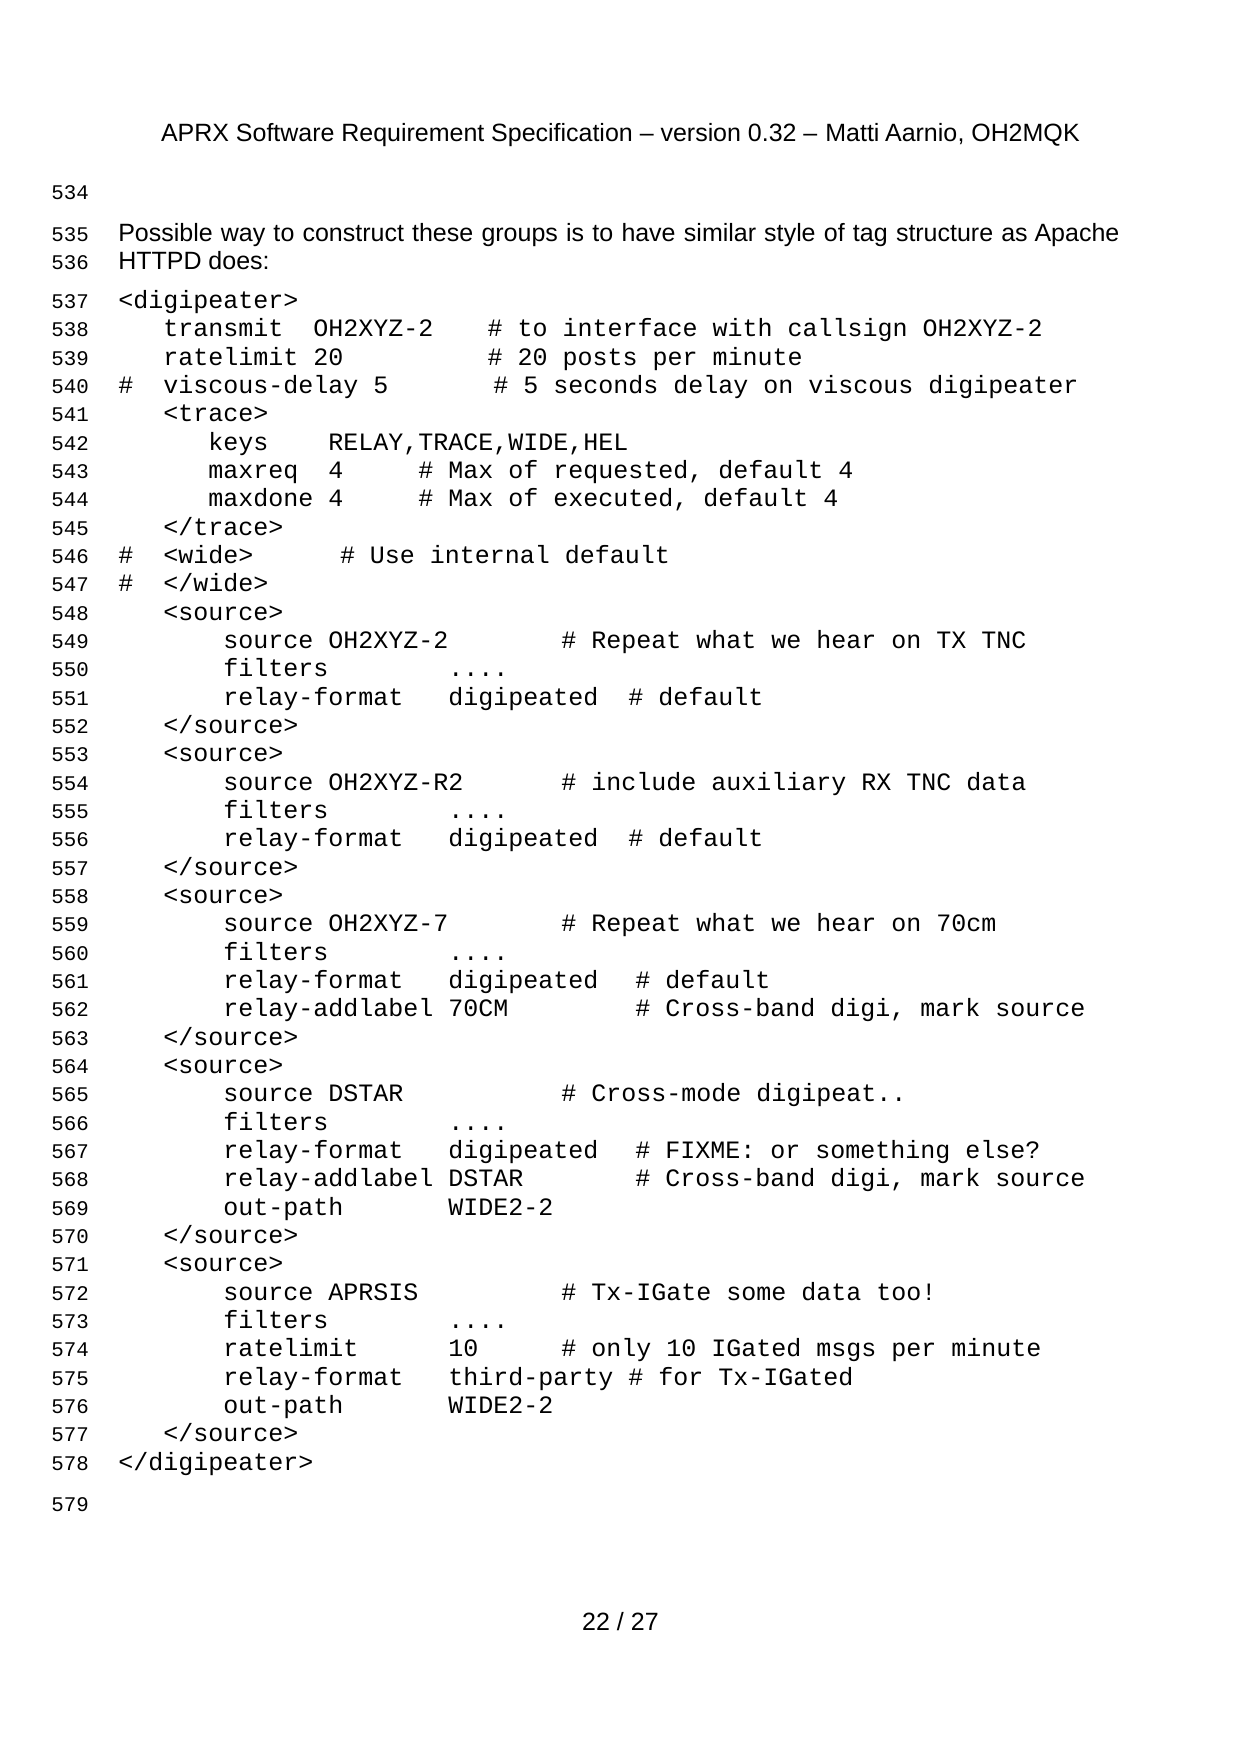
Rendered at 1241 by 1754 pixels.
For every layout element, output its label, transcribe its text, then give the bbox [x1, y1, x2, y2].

text Possible way to construct these groups is to have similar style of tag structure as Apache HTTPD does: [118, 218, 1122, 275]
text <digipeater> transmit OH2XYZ-2 # to interface with callsign OH2XYZ-2 ratelimit 20 # 20 posts per minute # viscous-delay 5 # 5 seconds delay on viscous digipeater <trace> keys RELAY,TRACE,WIDE,HEL maxreq 4 # Max of requested, default 4 maxdone 4 # Max of executed, default 4 </trace> # <wide> # Use internal default # </wide> <source> source OH2XYZ-2 # Repeat what we hear on TX TNC filters .... relay-format digipeated # default </source> <source> source OH2XYZ-R2 # include auxiliary RX TNC data filters .... relay-format digipeated # default </source> <source> source OH2XYZ-7 # Repeat what we hear on 70cm filters .... relay-format digipeated # default relay-addlabel 70CM # Cross-band digi, mark source </source> <source> source DSTAR # Cross-mode digipeat.. filters .... relay-format digipeated # FIXME: or something else? relay-addlabel DSTAR # Cross-band digi, mark source out-path WIDE2-2 </source> <source> source APRSIS # Tx-IGate some data too! filters .... ratelimit 10 # only 10 IGated msgs per minute relay-format third-party # for Tx-IGated out-path WIDE2-2 </source> </digipeater> [118, 288, 1122, 1478]
